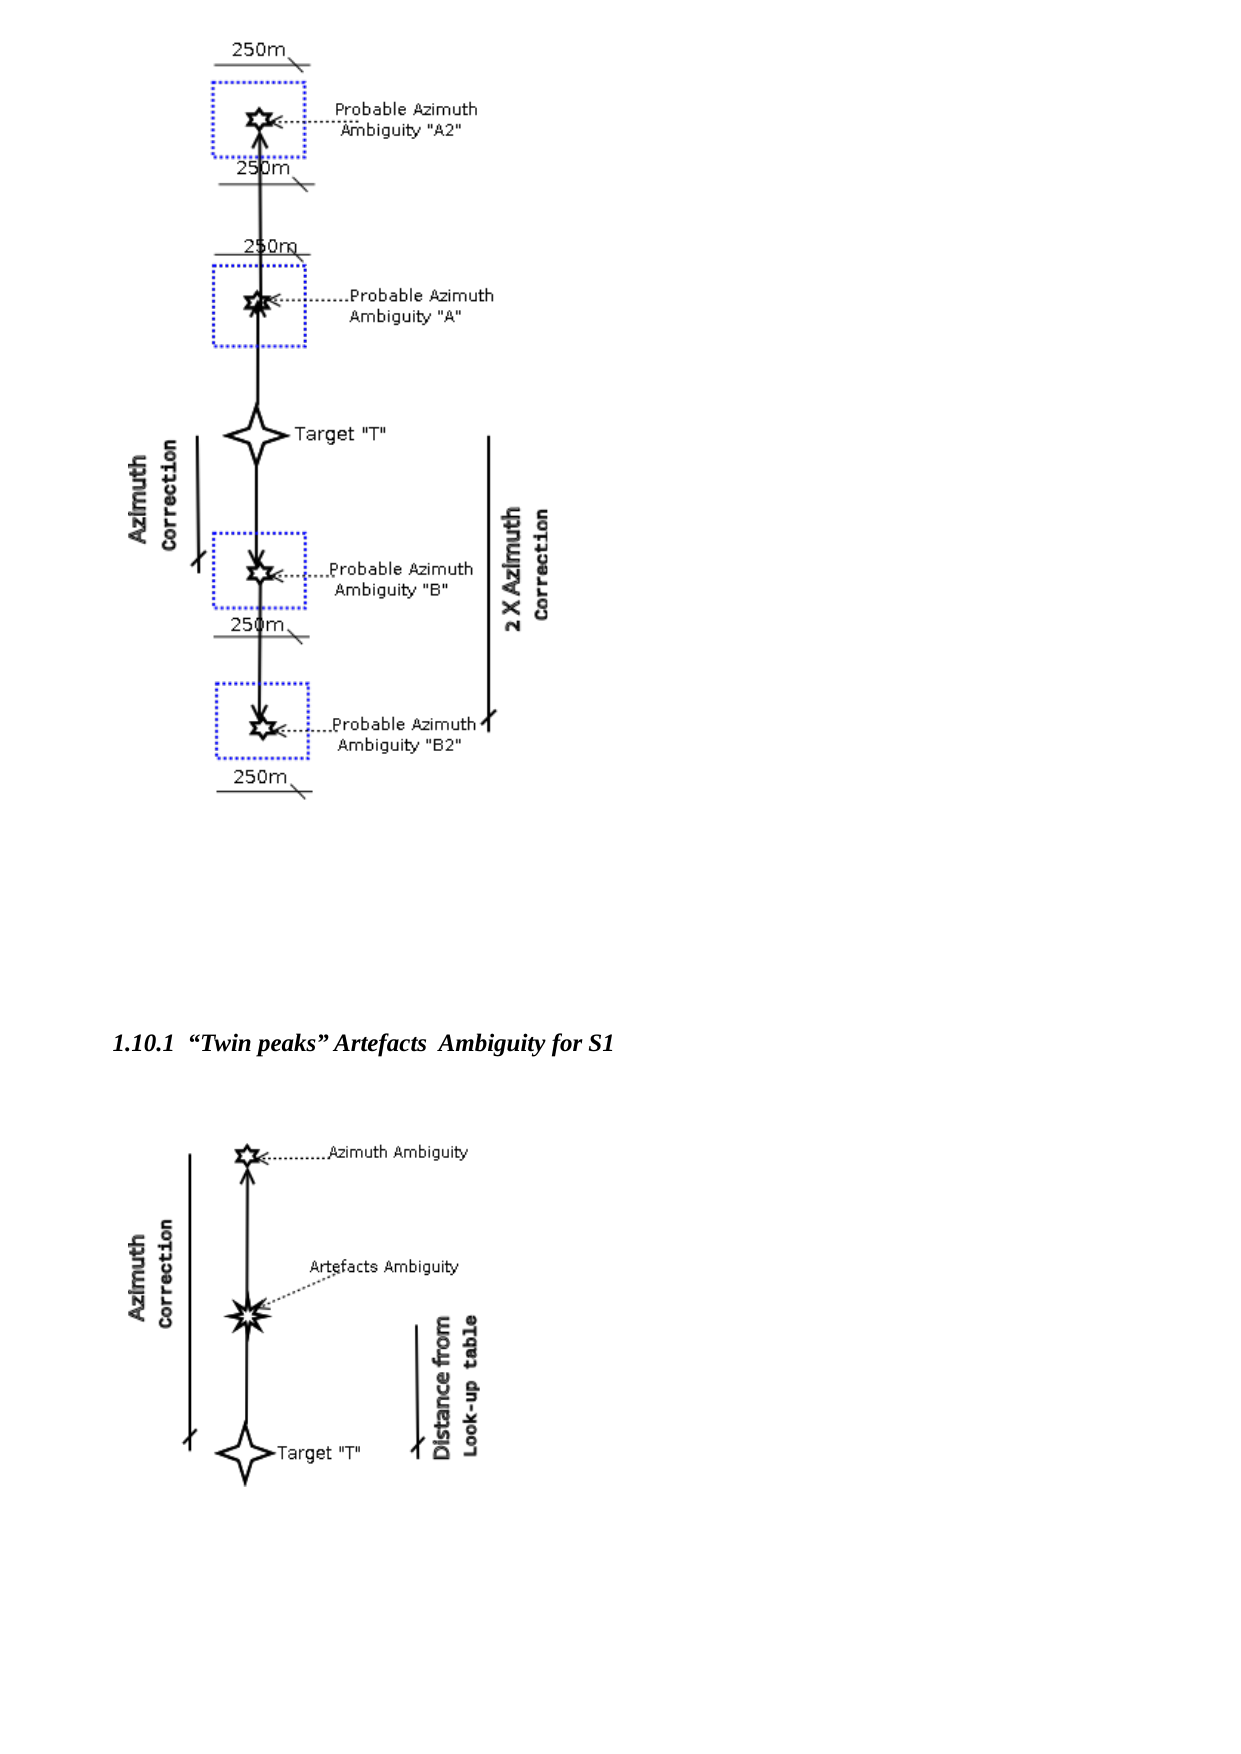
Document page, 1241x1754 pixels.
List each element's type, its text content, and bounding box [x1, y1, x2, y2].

picture [128, 37, 548, 819]
picture [128, 1142, 480, 1487]
subtitle “Twin peaks” Artefacts Ambiguity for S1 [112, 1028, 1203, 1057]
